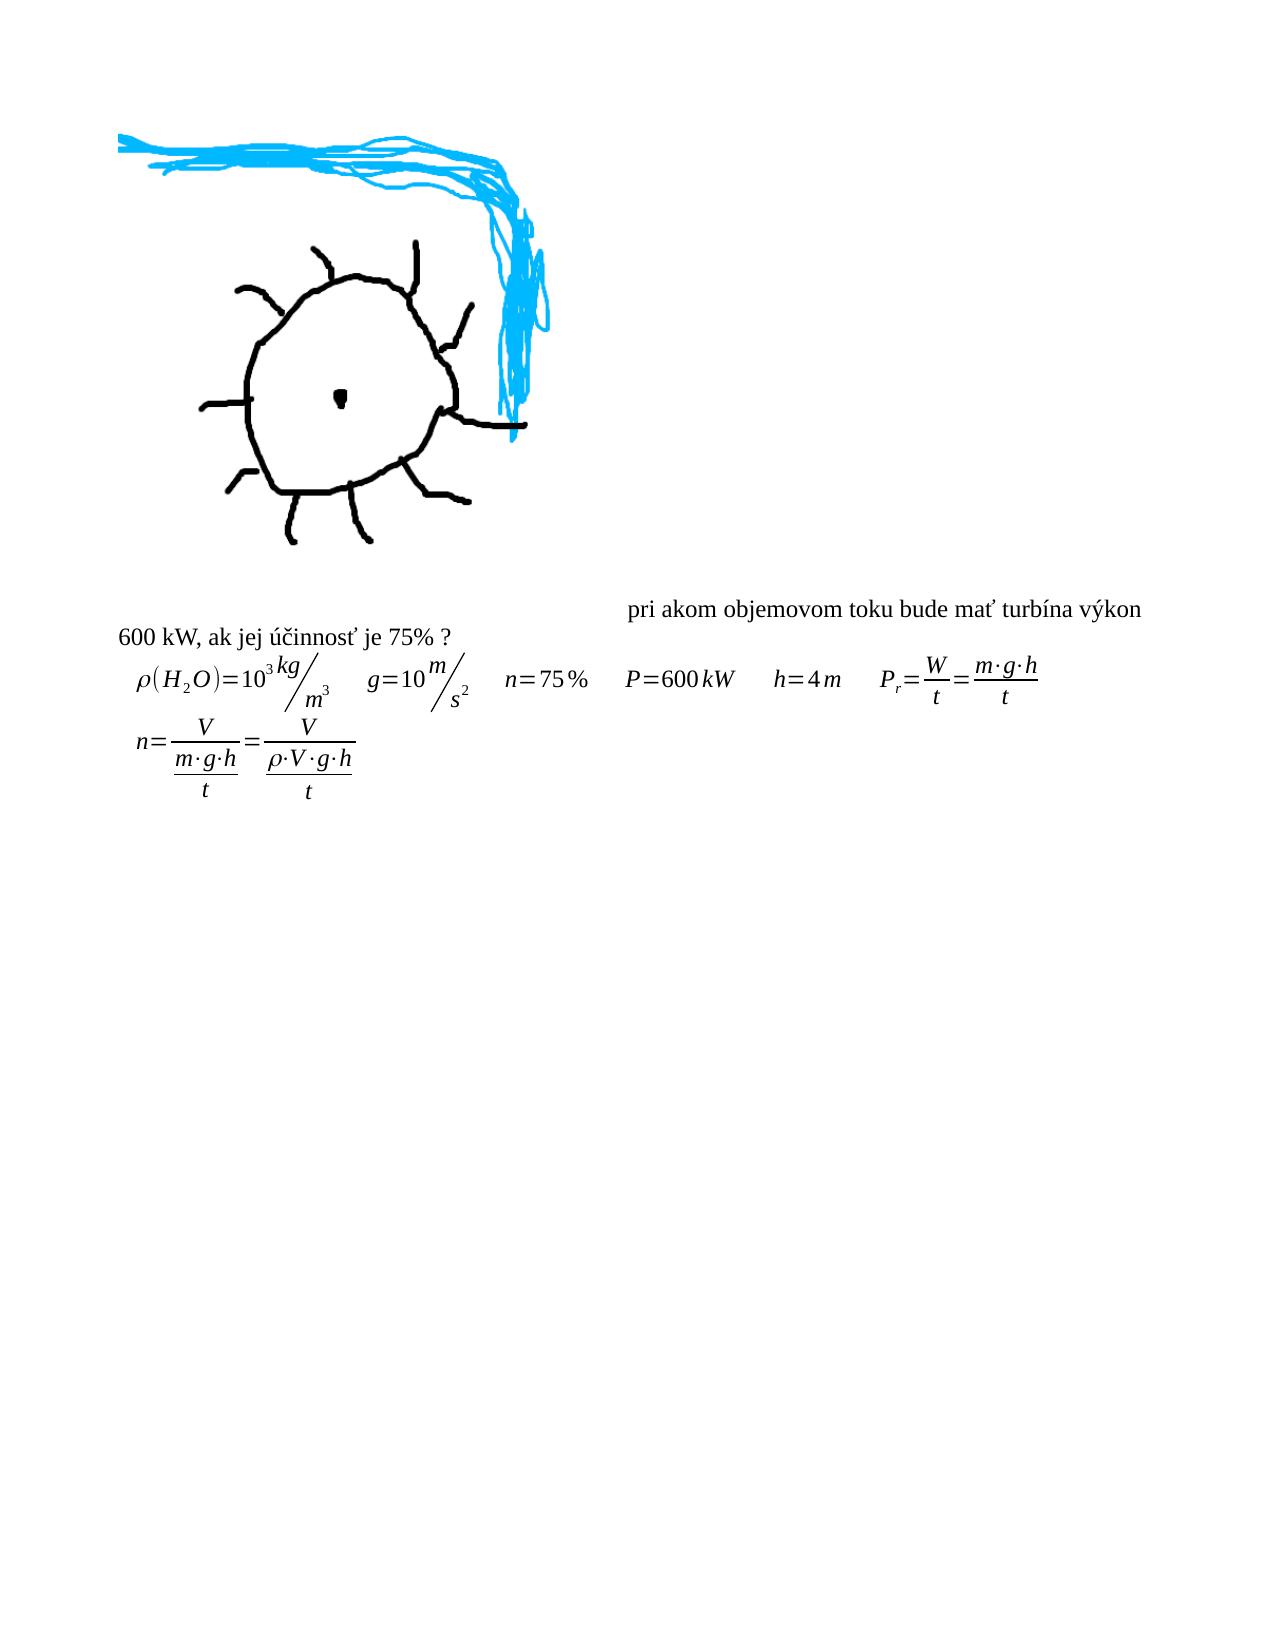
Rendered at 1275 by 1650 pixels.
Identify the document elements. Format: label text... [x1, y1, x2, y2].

picture [485, 183, 494, 189]
picture [503, 332, 508, 395]
picture [118, 118, 628, 617]
picture [368, 141, 415, 147]
text pri akom objemovom toku bude mať turbína výkon 600 kW, ak jej účinnosť je 75% ? [118, 118, 1157, 651]
picture [318, 152, 486, 169]
picture [334, 167, 351, 172]
picture [485, 174, 504, 187]
picture [368, 171, 475, 195]
picture [494, 228, 510, 284]
picture [491, 205, 512, 251]
picture [453, 171, 470, 178]
picture [537, 284, 545, 327]
picture [508, 396, 513, 412]
